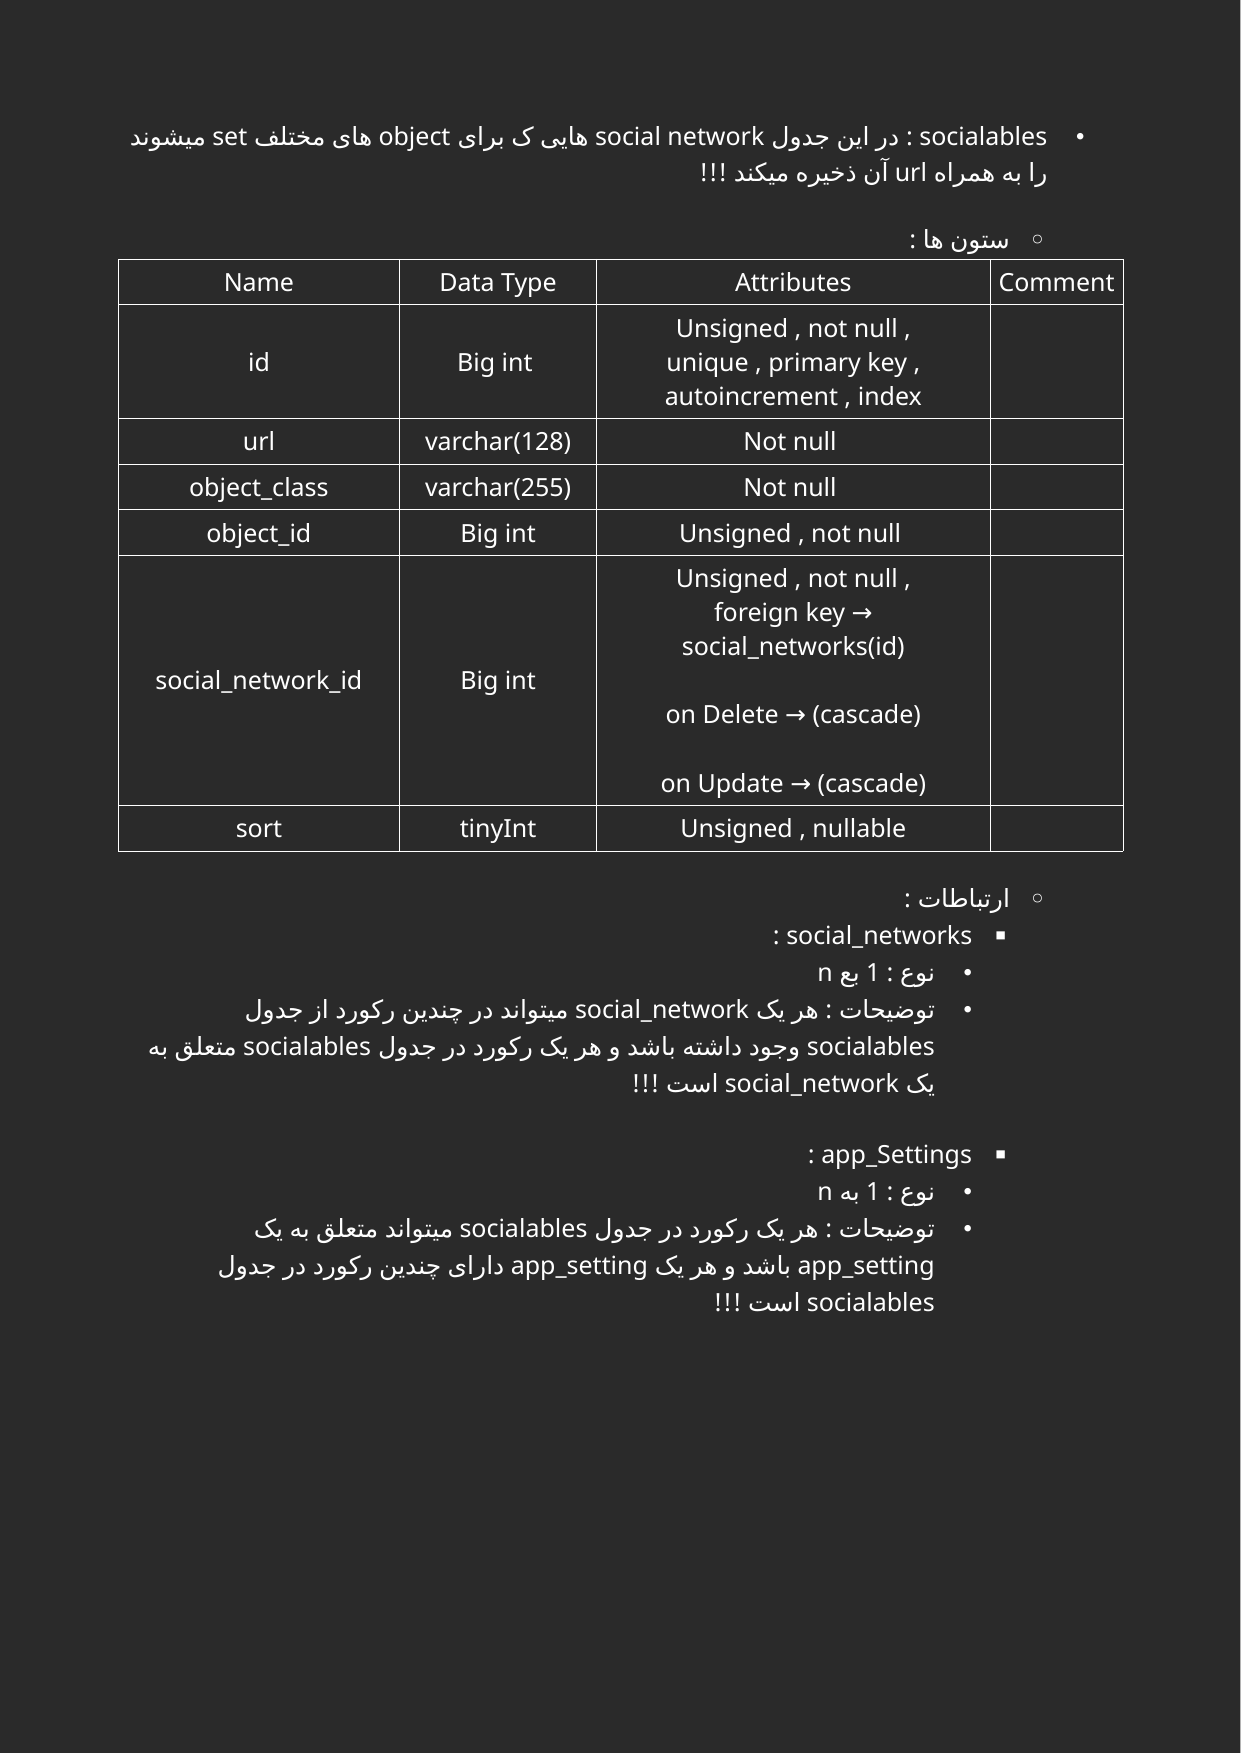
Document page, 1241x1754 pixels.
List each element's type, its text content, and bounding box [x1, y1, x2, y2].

table_cell Big int [400, 305, 596, 418]
table_cell tinyInt [400, 806, 596, 851]
table_cell [991, 305, 1123, 418]
table_header Comment [991, 260, 1123, 304]
table_cell id [119, 305, 399, 418]
table_cell varchar(128) [400, 419, 596, 464]
table_cell Not null [597, 419, 990, 464]
list app_Settings : [118, 1137, 1010, 1173]
table_cell varchar(255) [400, 465, 596, 509]
table_cell Unsigned , not null , foreign key → social_networks(id) on Delete → (cascade) on Update → (cascade) [597, 556, 990, 805]
table_cell object_id [119, 510, 399, 555]
table_cell url [119, 419, 399, 464]
list توضیحات :‌ هر یک رکورد در جدول socialables میتواند متعلق به یک app_setting باشد و هر یک app_setting دارای چندین رکورد در جدول socialables است !!! [118, 1211, 972, 1321]
list socialables : در این جدول social network هایی ک برای object های مختلف set میشوند را به همراه url آن ذخیره میکند !!! [118, 118, 1085, 192]
table_cell [991, 419, 1123, 464]
table_cell Unsigned , not null [597, 510, 990, 555]
table_cell [991, 556, 1123, 805]
table_cell Unsigned , not null , unique , primary key , autoincrement , index [597, 305, 990, 418]
table_header Data Type [400, 260, 596, 304]
table_header Attributes [597, 260, 990, 304]
table_cell Big int [400, 556, 596, 805]
table_cell [991, 806, 1123, 851]
list ارتباطات :‌ [118, 885, 1047, 918]
list ستون ها : [118, 226, 1047, 259]
list نوع : 1 بع n [118, 954, 972, 992]
table_cell Big int [400, 510, 596, 555]
list توضیحات : هر یک social_network میتواند در چندین رکورد از جدول socialables وجود داشته باشد و هر یک رکورد در جدول socialables متعلق به یک social_network است !!! [118, 992, 972, 1102]
table_cell object_class [119, 465, 399, 509]
list نوع : 1 به n [118, 1173, 972, 1211]
table_cell Unsigned , nullable [597, 806, 990, 851]
table_cell [991, 510, 1123, 555]
table_cell [991, 465, 1123, 509]
list social_networks : [118, 918, 1010, 954]
table_cell sort [119, 806, 399, 851]
table_cell social_network_id [119, 556, 399, 805]
table_cell Not null [597, 465, 990, 509]
table_header Name [119, 260, 399, 304]
